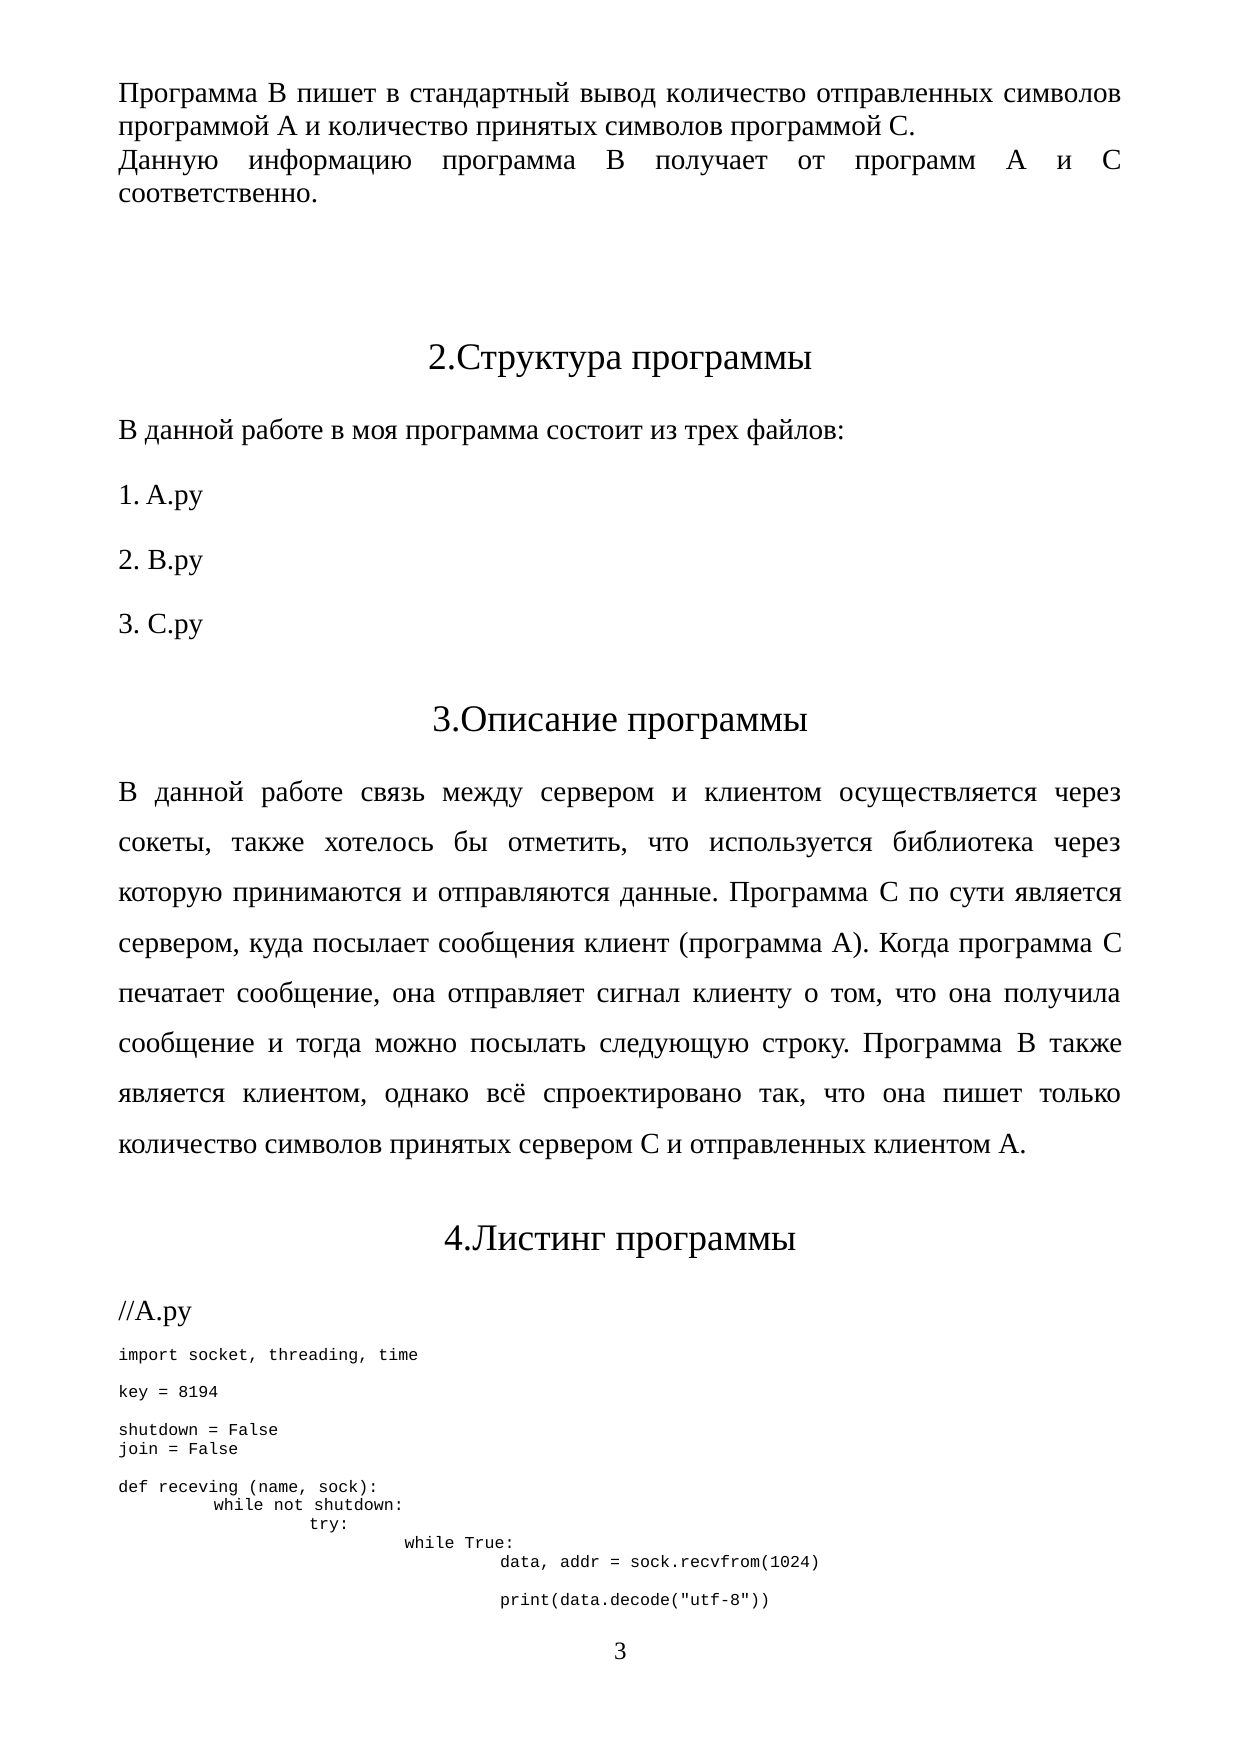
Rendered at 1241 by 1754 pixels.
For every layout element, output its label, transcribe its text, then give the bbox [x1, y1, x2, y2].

text print(data.decode("utf-8")) [118, 1591, 1122, 1610]
text key = 8194 [118, 1384, 1122, 1403]
subtitle 3.Описание программы [118, 697, 1122, 740]
text join = False [118, 1440, 1122, 1459]
text В данной работе связь между сервером и клиентом осуществляется через сокеты, также хотелось бы отметить, что используется библиотека через которую принимаются и отправляются данные. Программа C по сути является сервером, куда посылает сообщения клиент (программа А). Когда программа C печатает сообщение, она отправляет сигнал клиенту о том, что она получила сообщение и тогда можно посылать следующую строку. Программа B также является клиентом, однако всё спроектировано так, что она пишет только количество символов принятых сервером С и отправленных клиентом А. [118, 774, 1122, 1159]
text import socket, threading, time [118, 1346, 1122, 1365]
text try: [118, 1516, 1122, 1535]
text data, addr = sock.recvfrom(1024) [118, 1553, 1122, 1572]
text shutdown = False [118, 1422, 1122, 1440]
text 2. B.py [118, 542, 1122, 575]
text def receving (name, sock): [118, 1478, 1122, 1497]
subtitle 2.Структура программы [118, 335, 1122, 378]
text while True: [118, 1535, 1122, 1553]
text while not shutdown: [118, 1497, 1122, 1516]
text В данной работе в моя программа состоит из трех файлов: [118, 412, 1122, 446]
text Программа B пишет в стандартный вывод количество отправленных символов программой А и количество принятых символов программой С. [118, 75, 1122, 142]
text Данную информацию программа B получает от программ A и C соответственно. [118, 142, 1122, 209]
text //A.py [118, 1293, 1122, 1327]
text 3. C.py [118, 607, 1122, 640]
subtitle 4.Листинг программы [118, 1216, 1122, 1259]
text 1. A.py [118, 477, 1122, 510]
